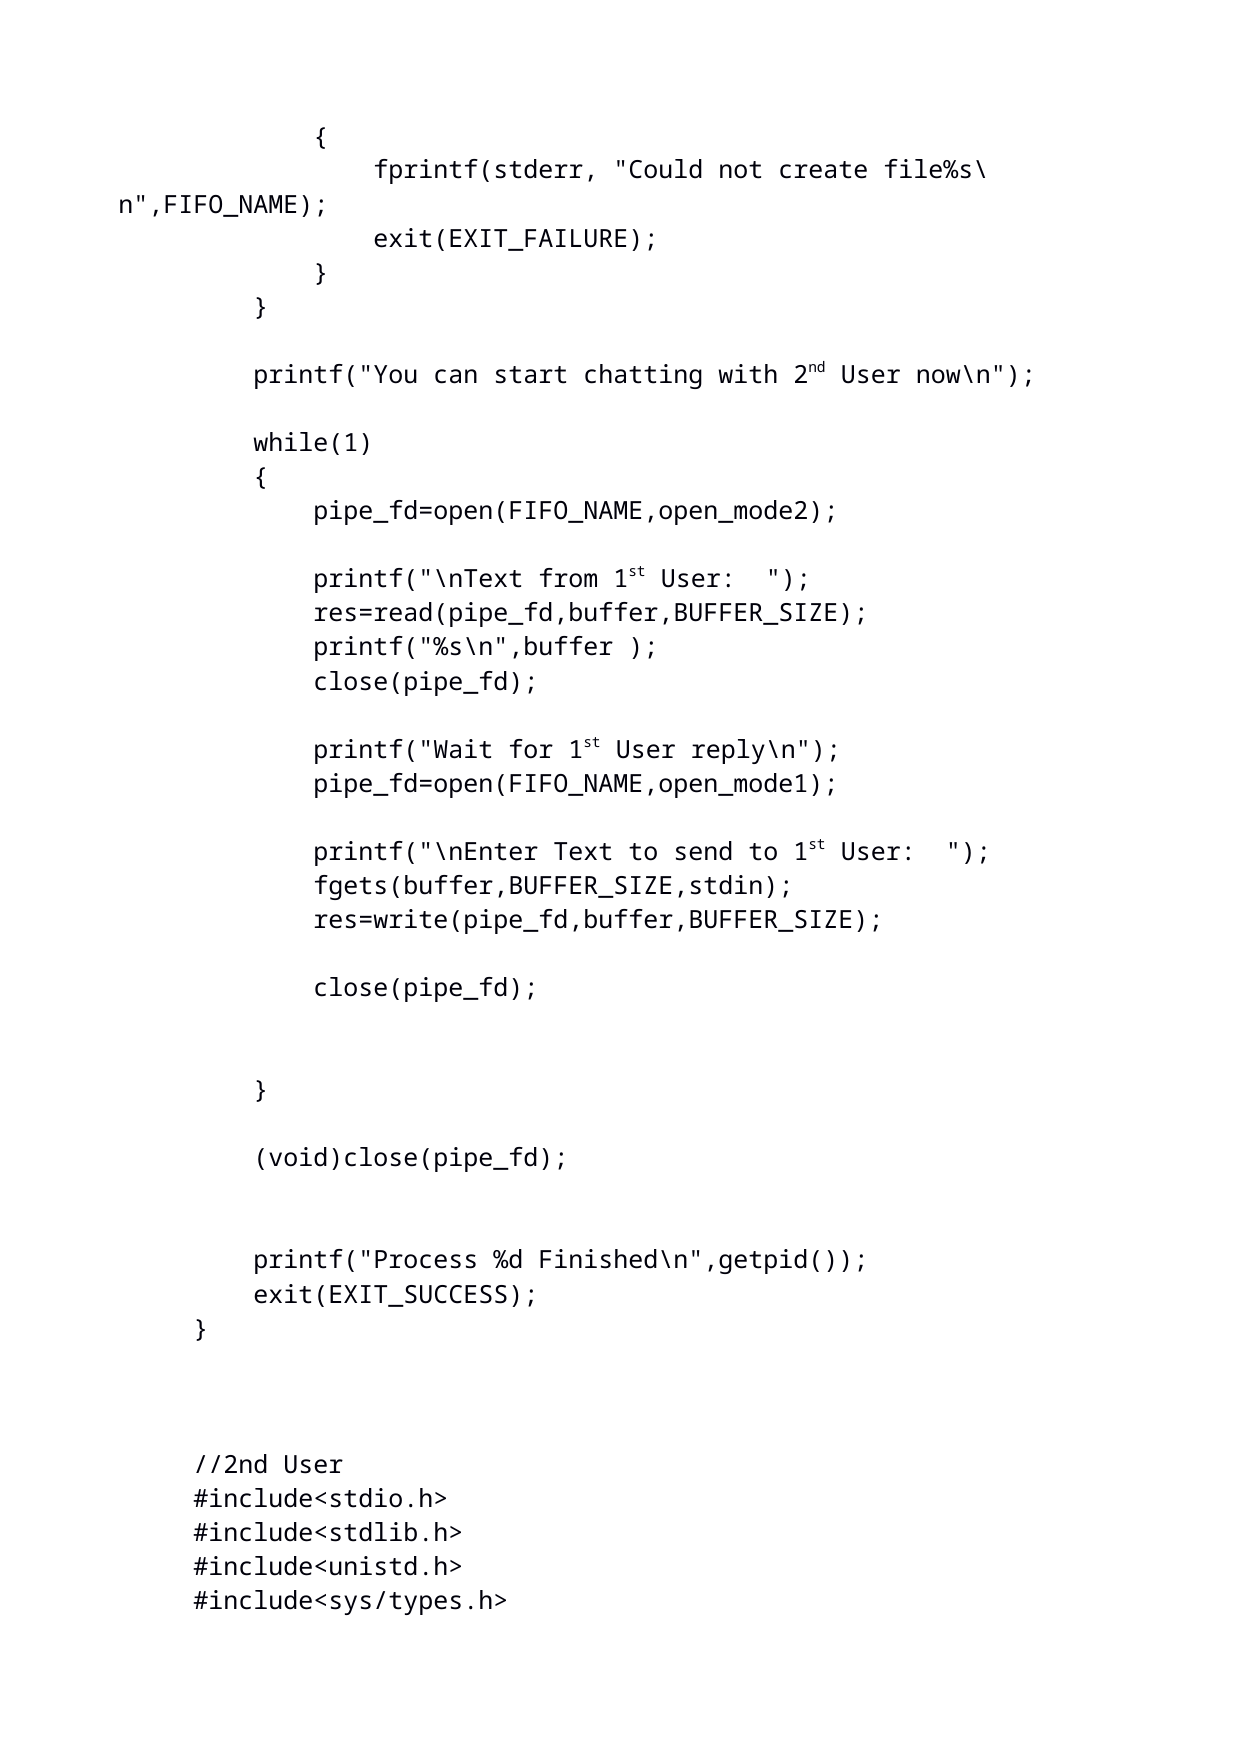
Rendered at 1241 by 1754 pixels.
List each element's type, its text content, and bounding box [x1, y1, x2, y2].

text pipe_fd=open(FIFO_NAME,open_mode1); [118, 765, 1122, 799]
text printf("%s\n",buffer ); [118, 629, 1122, 663]
text } [118, 254, 1122, 288]
text printf("You can start chatting with 2nd User now\n"); [118, 357, 1122, 391]
text close(pipe_fd); [118, 663, 1122, 697]
text while(1) [118, 425, 1122, 459]
text { [118, 118, 1122, 152]
text exit(EXIT_FAILURE); [118, 220, 1122, 254]
text #include<stdio.h> [118, 1481, 1122, 1515]
text } [118, 1310, 1122, 1344]
text fprintf(stderr, "Could not create file%s\n",FIFO_NAME); [118, 152, 1122, 220]
text #include<stdlib.h> [118, 1515, 1122, 1549]
text res=read(pipe_fd,buffer,BUFFER_SIZE); [118, 595, 1122, 629]
text printf("\nEnter Text to send to 1st User: "); [118, 833, 1122, 867]
text #include<sys/types.h> [118, 1583, 1122, 1617]
text #include<unistd.h> [118, 1549, 1122, 1583]
text exit(EXIT_SUCCESS); [118, 1276, 1122, 1310]
text printf("\nText from 1st User: "); [118, 561, 1122, 595]
text close(pipe_fd); [118, 970, 1122, 1004]
text (void)close(pipe_fd); [118, 1140, 1122, 1174]
text fgets(buffer,BUFFER_SIZE,stdin); [118, 867, 1122, 902]
text } [118, 288, 1122, 322]
text res=write(pipe_fd,buffer,BUFFER_SIZE); [118, 902, 1122, 936]
text printf("Process %d Finished\n",getpid()); [118, 1242, 1122, 1276]
text printf("Wait for 1st User reply\n"); [118, 731, 1122, 765]
text pipe_fd=open(FIFO_NAME,open_mode2); [118, 493, 1122, 527]
text { [118, 459, 1122, 493]
text //2nd User [118, 1447, 1122, 1481]
text } [118, 1072, 1122, 1106]
